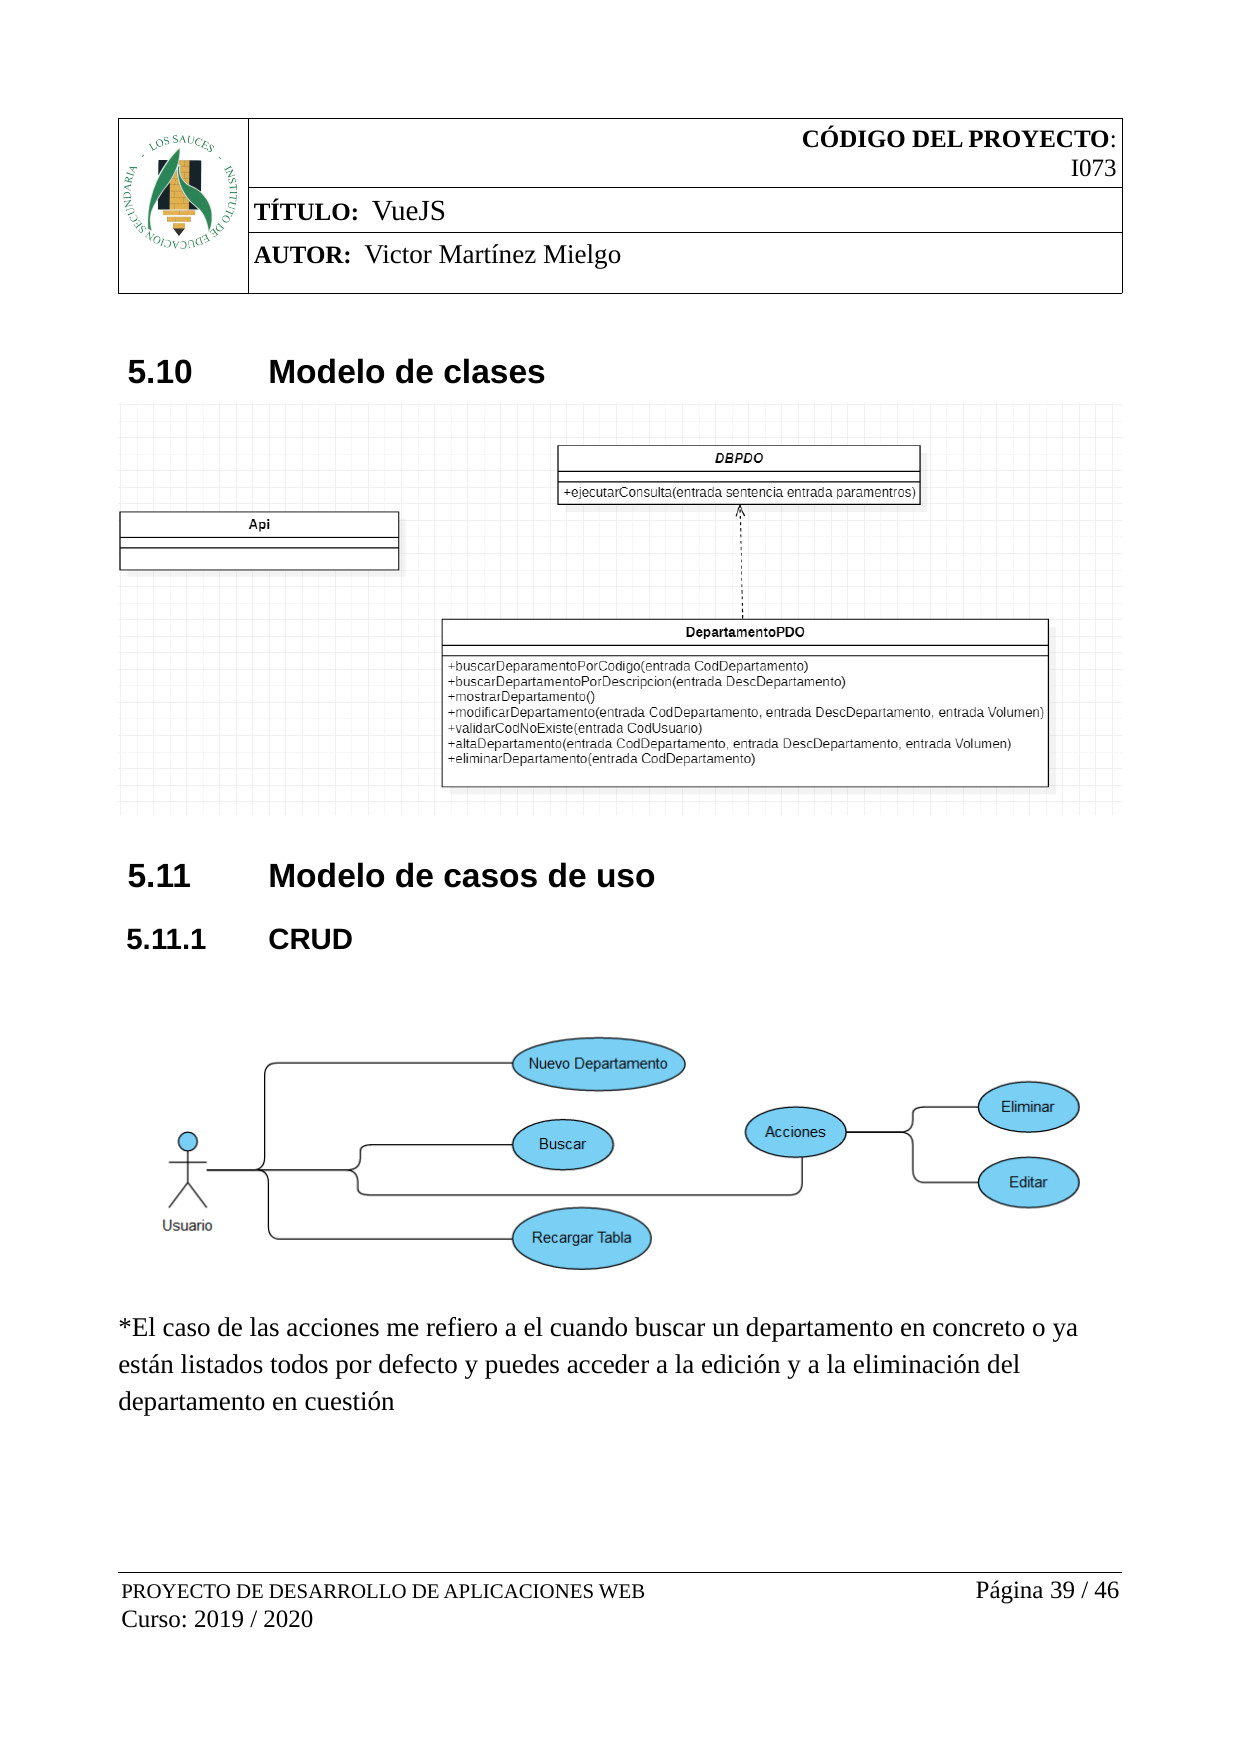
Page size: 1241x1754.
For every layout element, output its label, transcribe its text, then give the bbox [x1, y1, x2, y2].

subtitle Modelo de clases [118, 351, 1122, 390]
picture [118, 968, 1123, 1290]
text *El caso de las acciones me refiero a el cuando buscar un departamento en concreto o ya están listados todos por defecto y puedes acceder a la edición y a la eliminación del departamento en cuestión [118, 1311, 1122, 1416]
subtitle CRUD [118, 922, 1122, 956]
subtitle Modelo de casos de uso [118, 856, 1122, 895]
picture [118, 402, 1123, 815]
picture [112, 123, 254, 257]
